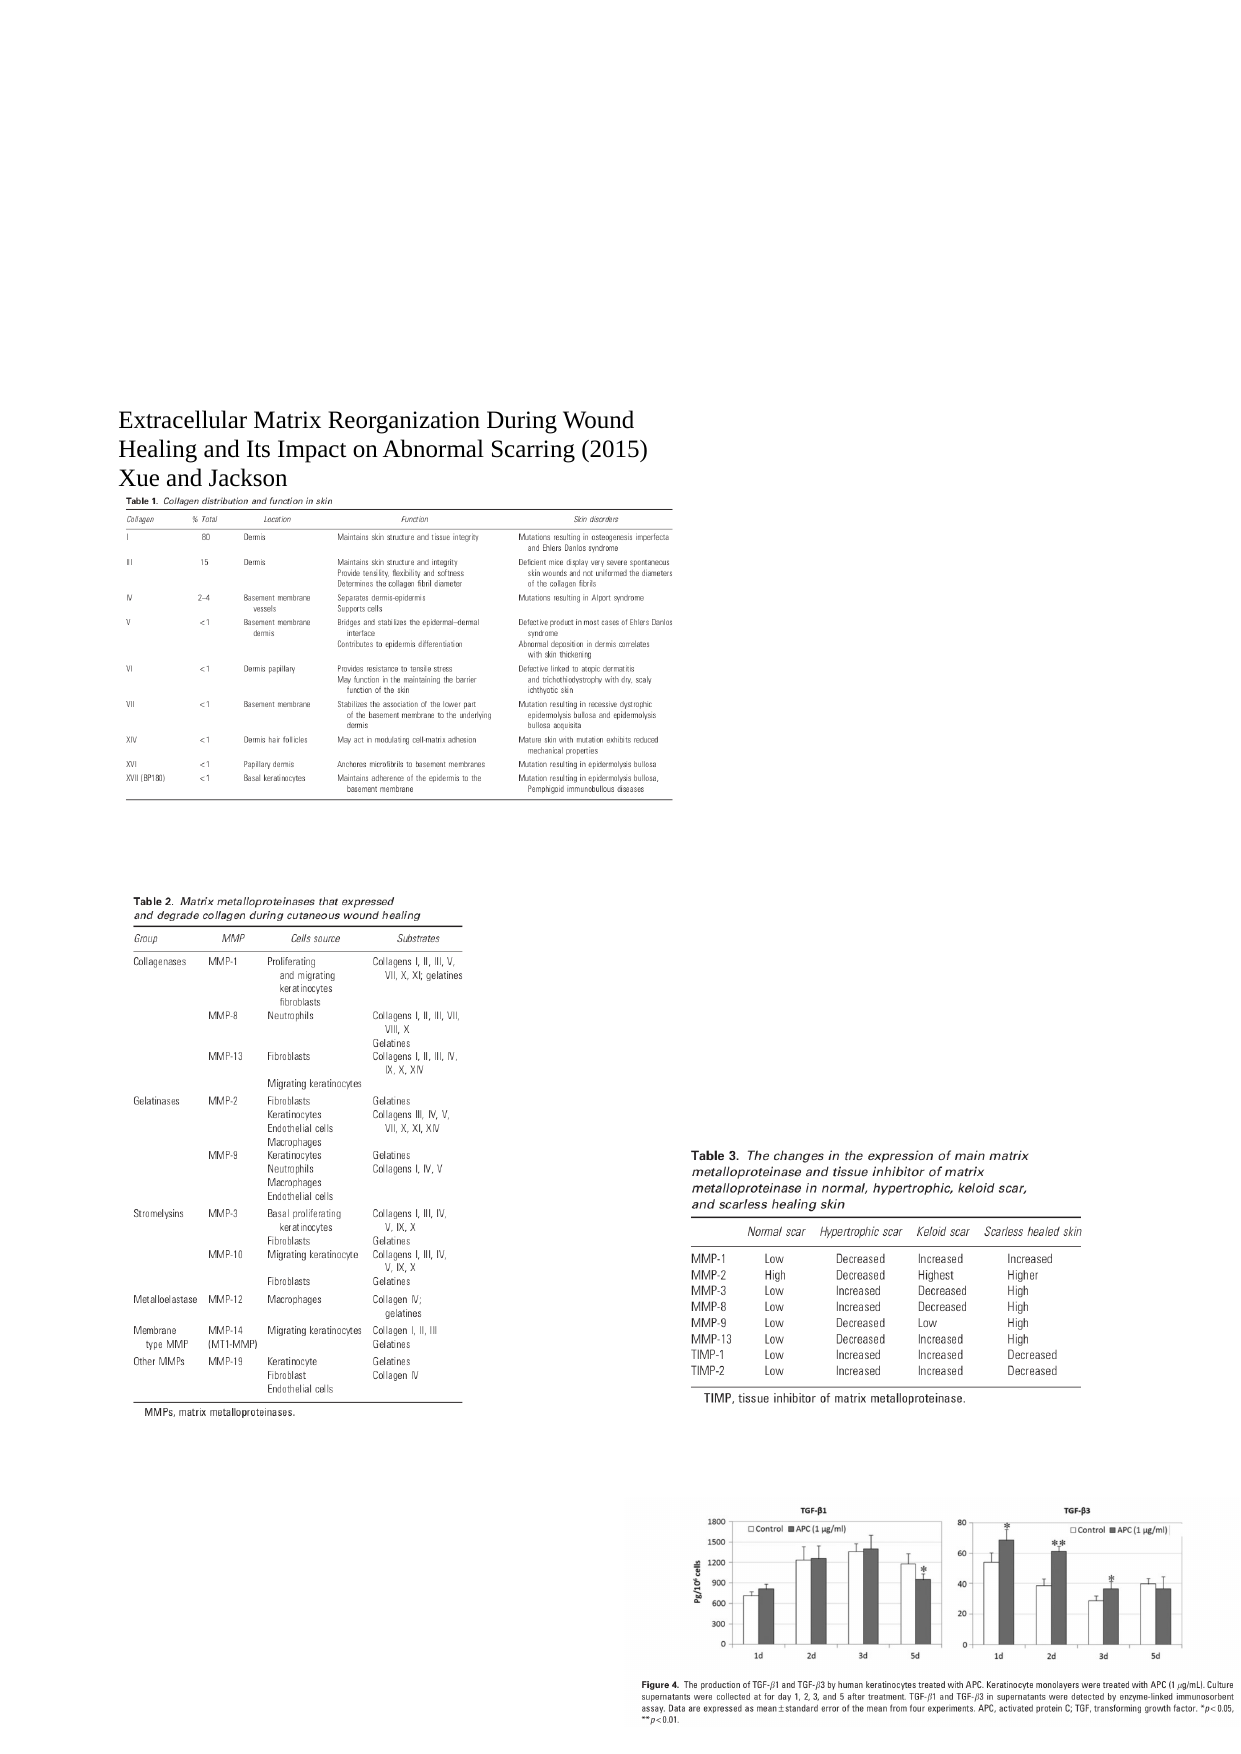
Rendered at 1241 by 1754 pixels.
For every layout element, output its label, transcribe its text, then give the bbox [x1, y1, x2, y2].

picture [118, 885, 464, 1442]
picture [118, 491, 686, 815]
text Extracellular Matrix Reorganization During Wound [118, 406, 1122, 434]
text Xue and Jackson [118, 463, 1122, 492]
picture [673, 1133, 1093, 1420]
text Healing and Its Impact on Abnormal Scarring (2015) [118, 434, 1122, 463]
picture [624, 1497, 1240, 1727]
